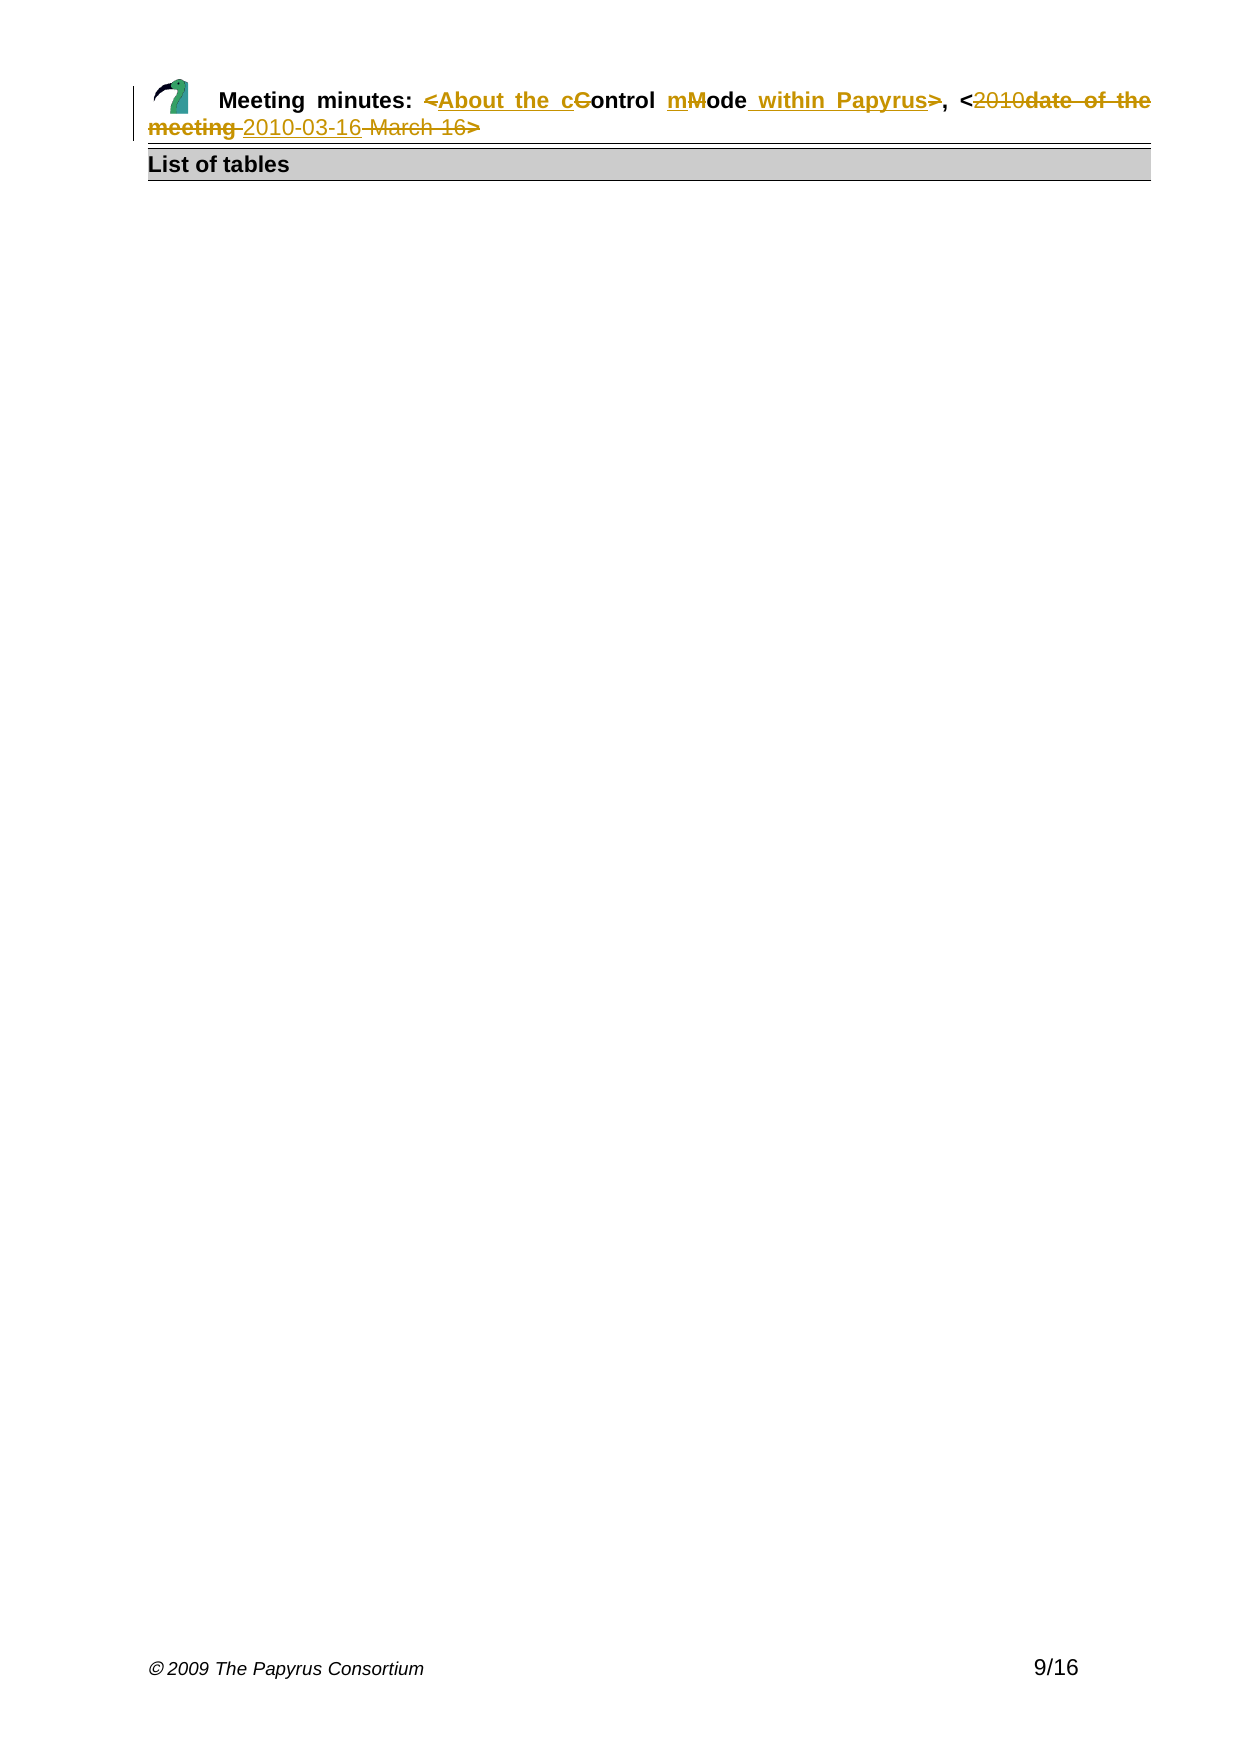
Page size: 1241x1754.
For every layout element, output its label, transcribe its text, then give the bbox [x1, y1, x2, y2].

subtitle List of tables [148, 149, 1151, 180]
picture [153, 79, 189, 114]
